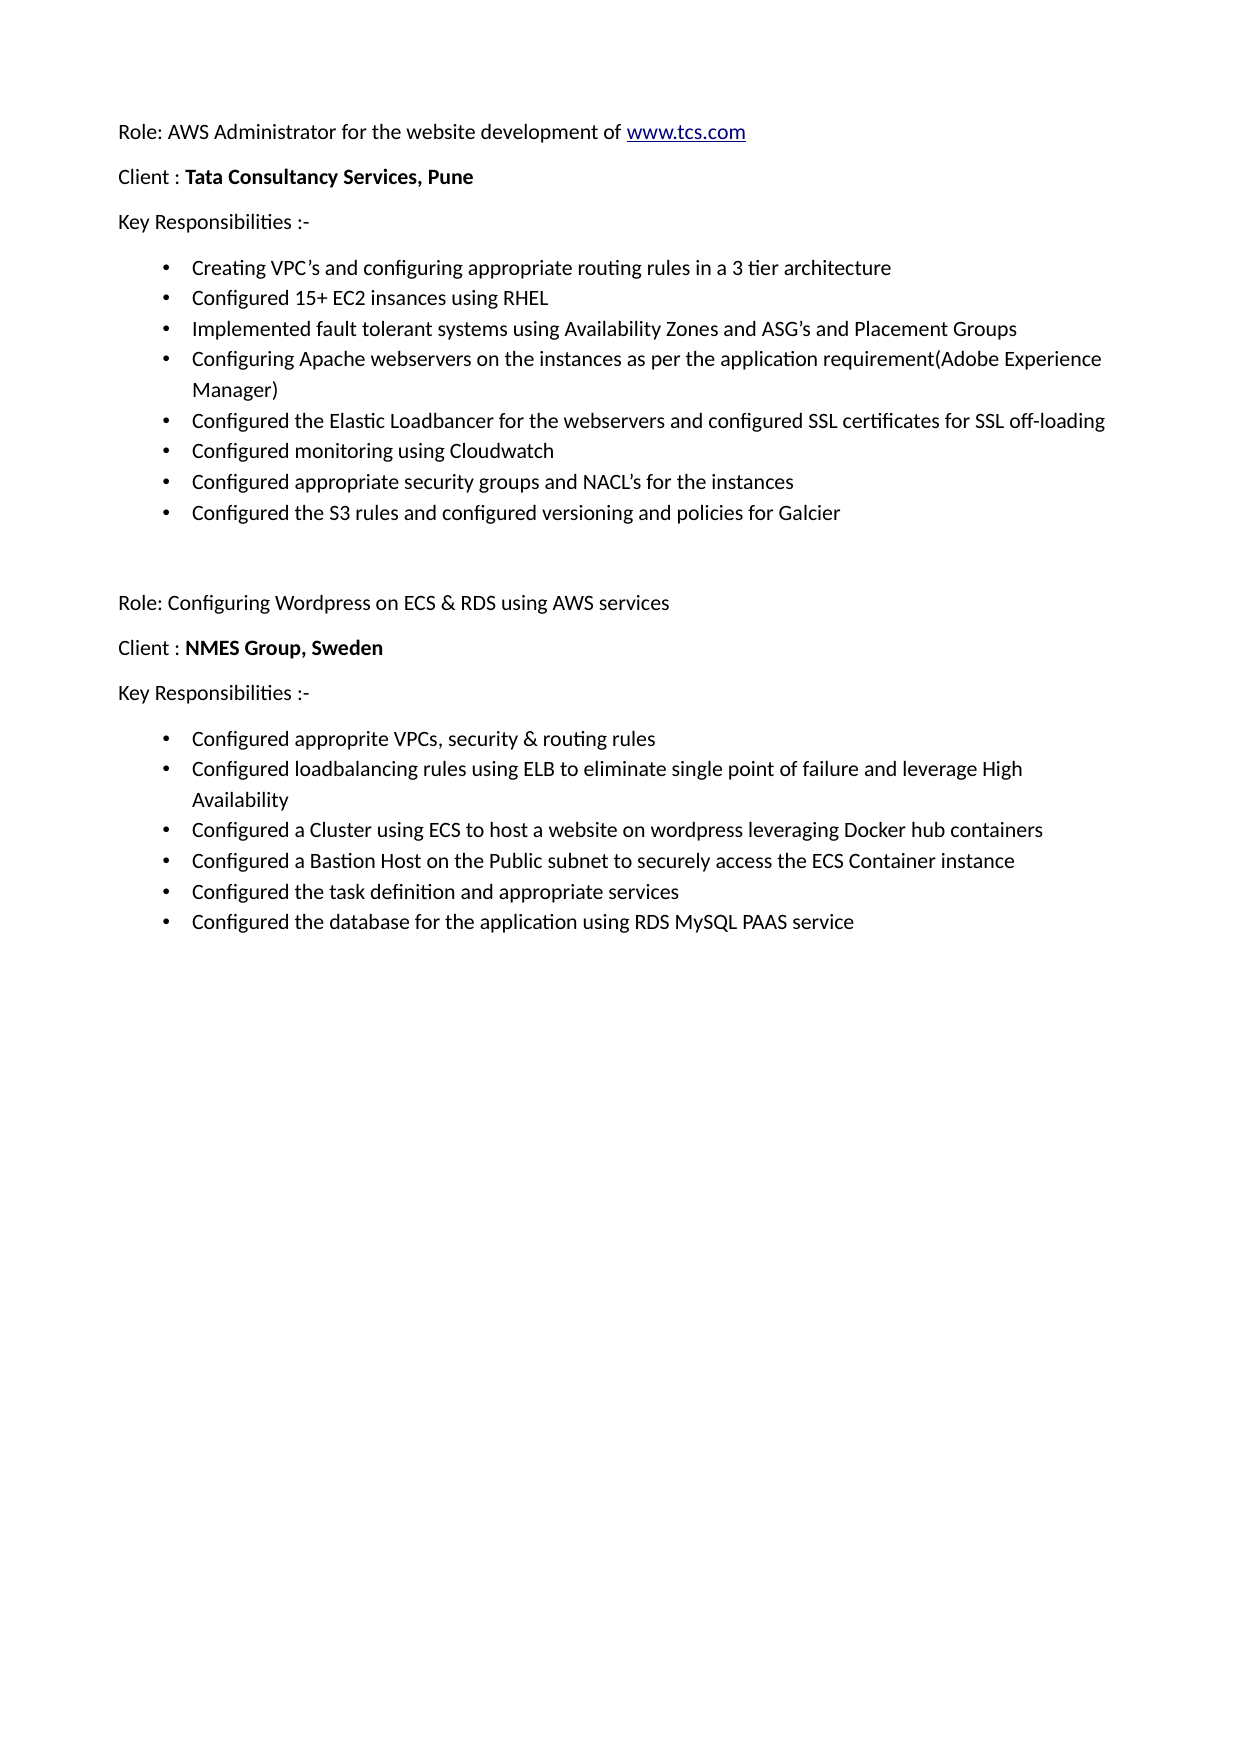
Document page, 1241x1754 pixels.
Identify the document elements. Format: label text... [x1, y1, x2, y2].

list Configured appropriate security groups and NACL’s for the instances [162, 468, 1122, 495]
list Configured loadbalancing rules using ELB to eliminate single point of failure and leverage High Availability [162, 755, 1122, 813]
text Role: AWS Administrator for the website development of www.tcs.com [118, 118, 1122, 145]
text Client : Tata Consultancy Services, Pune [118, 163, 1122, 190]
list Configured monitoring using Cloudwatch [162, 437, 1122, 464]
list Configured the task definition and appropriate services [162, 878, 1122, 904]
list Configured a Cluster using ECS to host a website on wordpress leveraging Docker hub containers [162, 817, 1122, 843]
list Configured the S3 rules and configured versioning and policies for Galcier [162, 499, 1122, 525]
list Configuring Apache webservers on the instances as per the application requirement(Adobe Experience Manager) [162, 346, 1122, 403]
list Configured approprite VPCs, security & routing rules [162, 725, 1122, 751]
list Creating VPC’s and configuring appropriate routing rules in a 3 tier architecture [162, 254, 1122, 280]
text Key Responsibilities :- [118, 679, 1122, 706]
list Configured a Bastion Host on the Public subnet to securely access the ECS Container instance [162, 847, 1122, 874]
text Key Responsibilities :- [118, 208, 1122, 235]
list Implemented fault tolerant systems using Availability Zones and ASG’s and Placement Groups [162, 315, 1122, 342]
text Role: Configuring Wordpress on ECS & RDS using AWS services [118, 589, 1122, 616]
list Configured 15+ EC2 insances using RHEL [162, 284, 1122, 311]
list Configured the Elastic Loadbancer for the webservers and configured SSL certificates for SSL off-loading [162, 407, 1122, 433]
list Configured the database for the application using RDS MySQL PAAS service [162, 908, 1122, 935]
text Client : NMES Group, Sweden [118, 634, 1122, 661]
